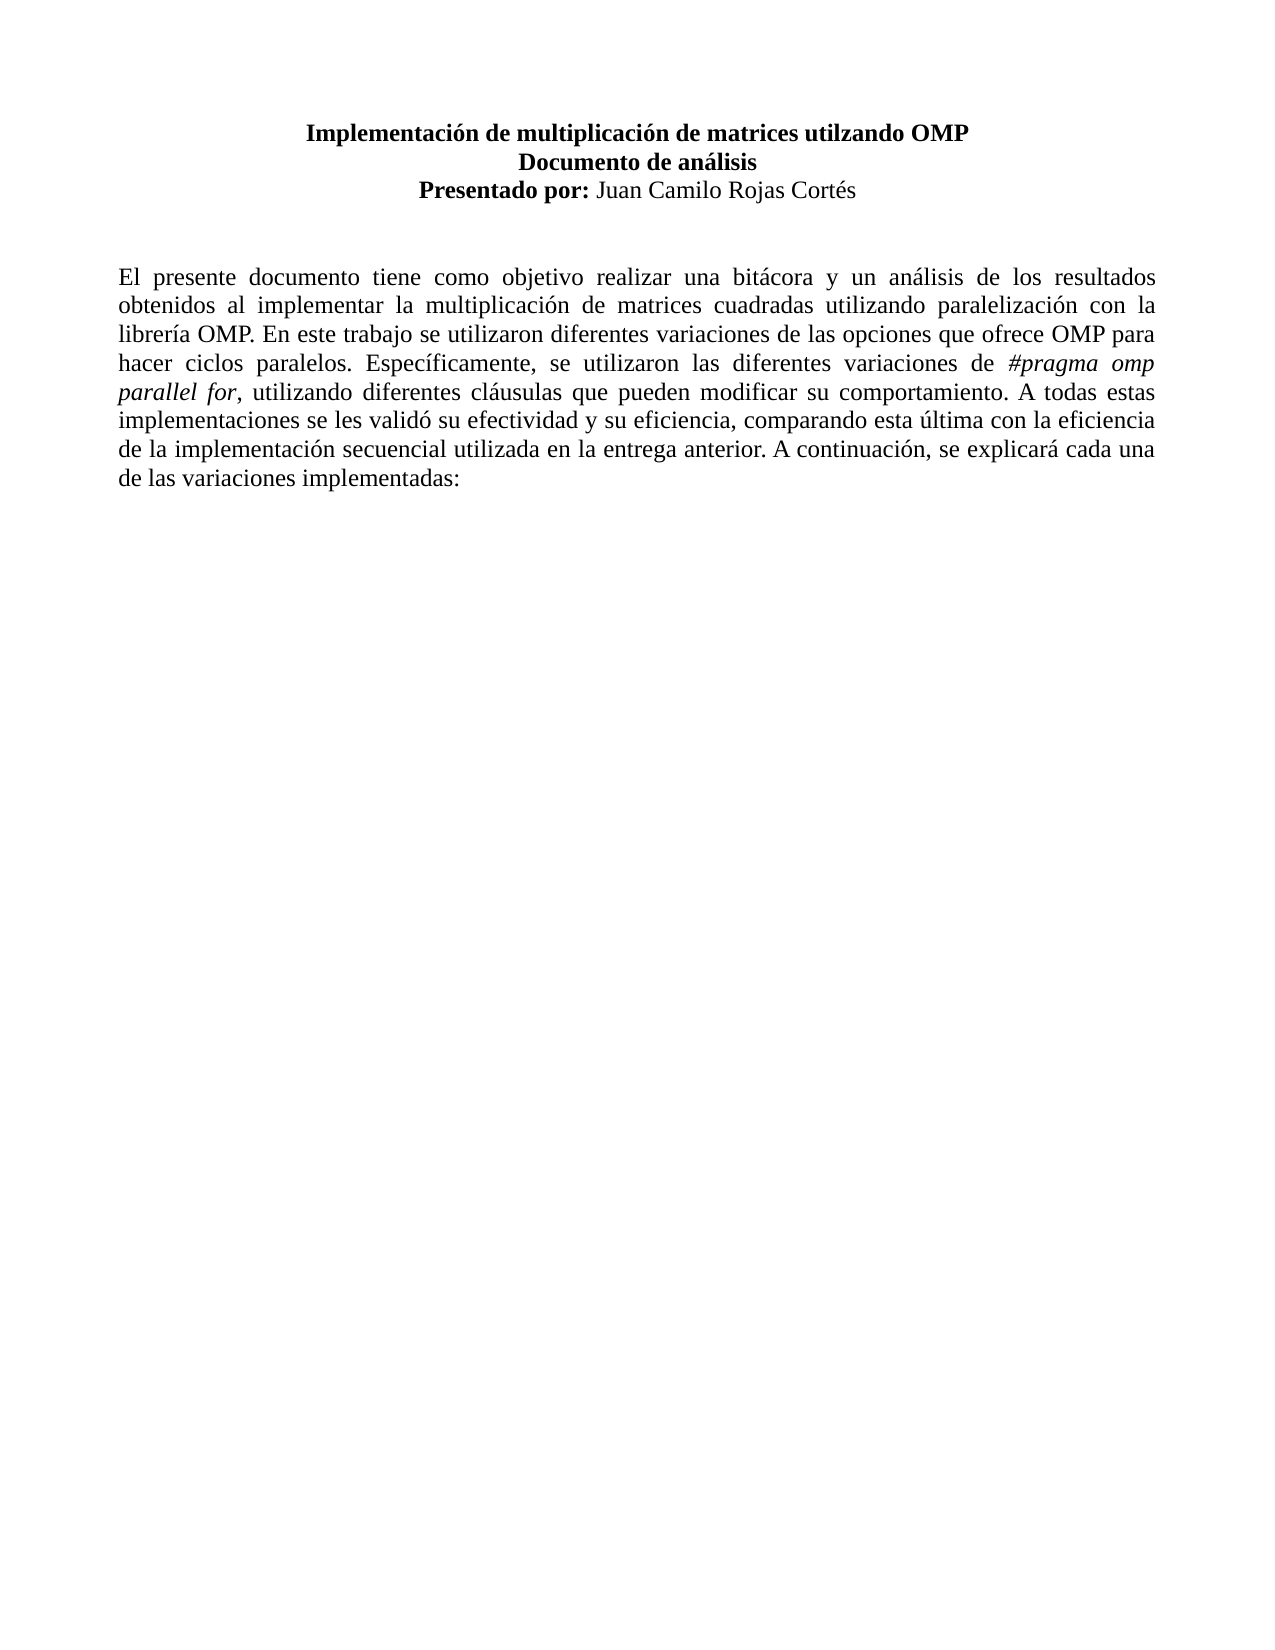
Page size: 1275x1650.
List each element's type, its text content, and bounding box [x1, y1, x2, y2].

text Presentado por: Juan Camilo Rojas Cortés [118, 176, 1157, 204]
text Documento de análisis [118, 147, 1157, 176]
text Implementación de multiplicación de matrices utilzando OMP [118, 118, 1157, 147]
text El presente documento tiene como objetivo realizar una bitácora y un análisis de los resultados obtenidos al implementar la multiplicación de matrices cuadradas utilizando paralelización con la librería OMP. En este trabajo se utilizaron diferentes variaciones de las opciones que ofrece OMP para hacer ciclos paralelos. Específicamente, se utilizaron las diferentes variaciones de #pragma omp parallel for, utilizando diferentes cláusulas que pueden modificar su comportamiento. A todas estas implementaciones se les validó su efectividad y su eficiencia, comparando esta última con la eficiencia de la implementación secuencial utilizada en la entrega anterior. A continuación, se explicará cada una de las variaciones implementadas: [118, 262, 1157, 492]
